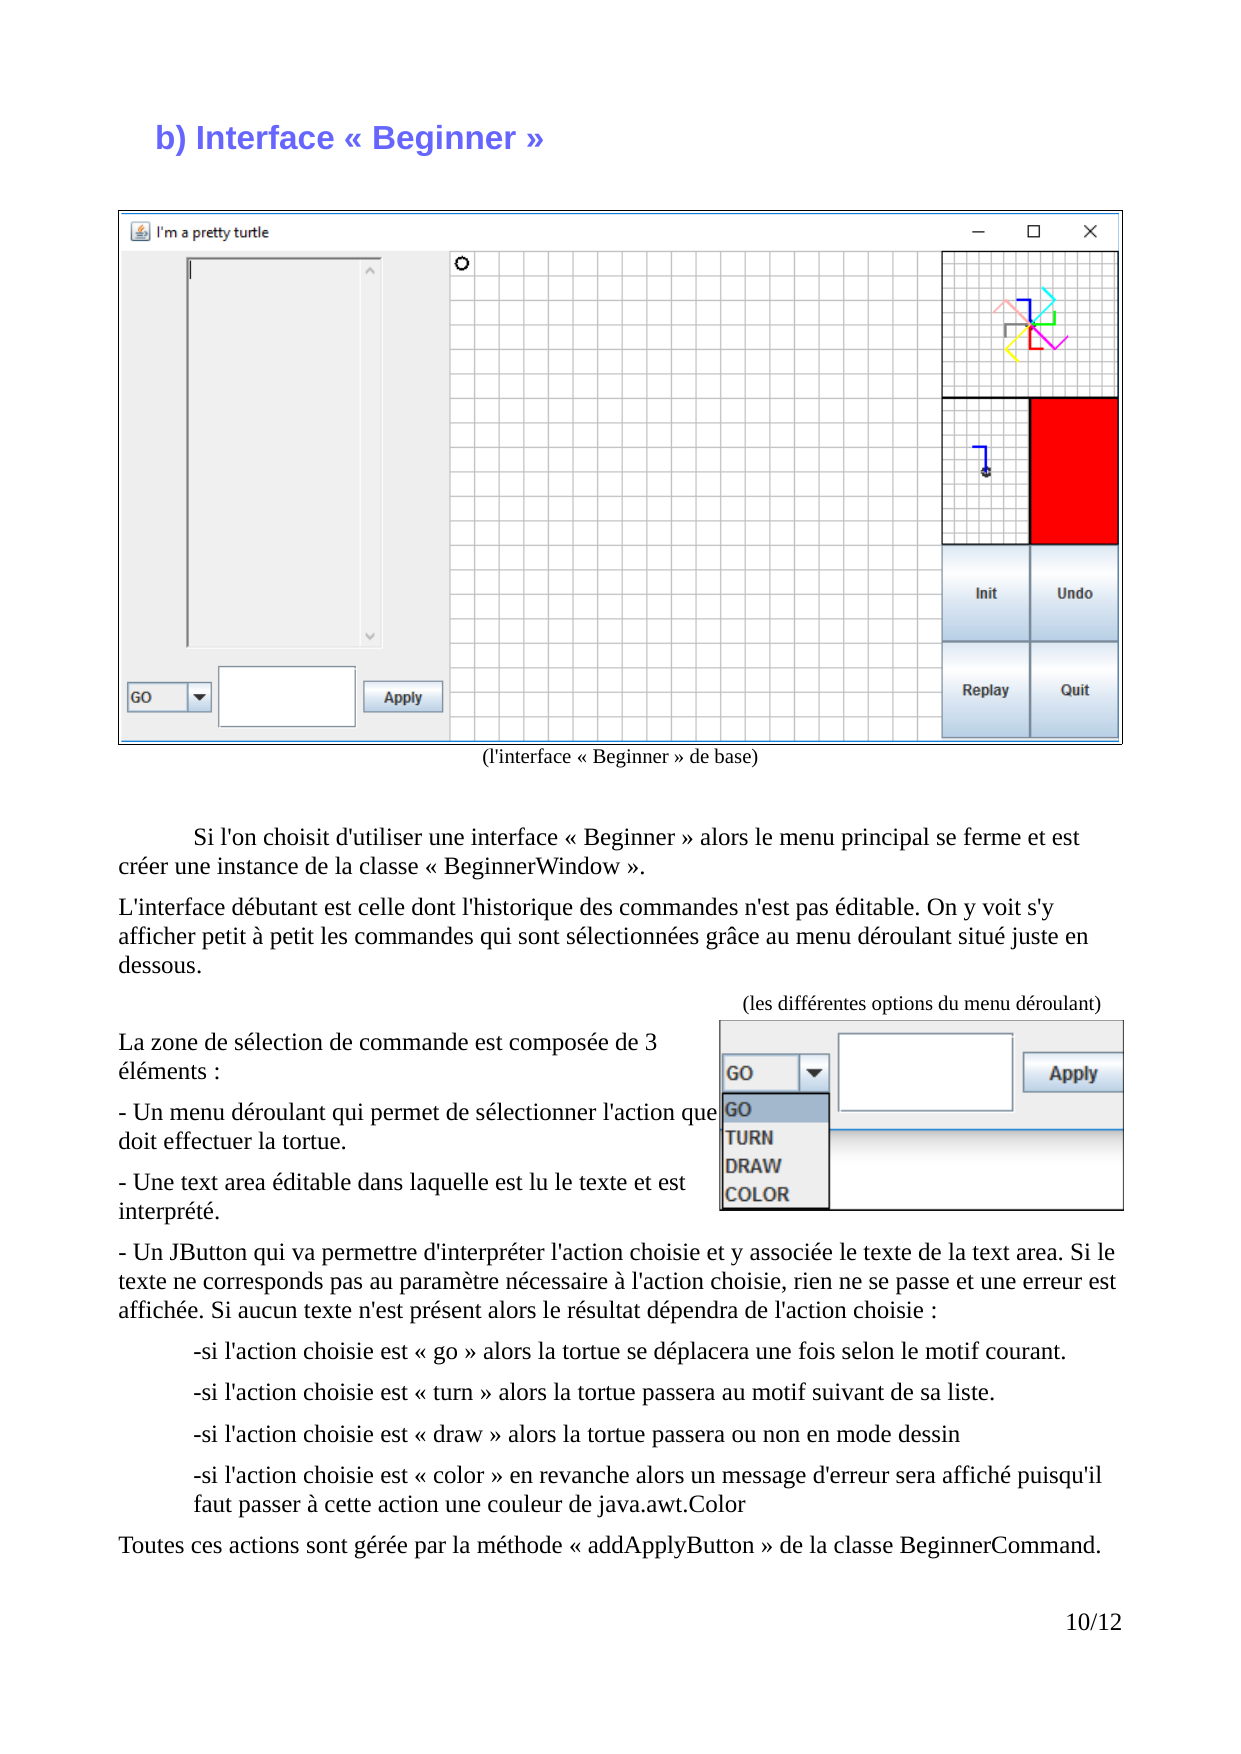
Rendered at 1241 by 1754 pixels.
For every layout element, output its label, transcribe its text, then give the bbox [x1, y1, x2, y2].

picture [719, 1020, 1124, 1211]
text -si l'action choisie est « go » alors la tortue se déplacera une fois selon le motif courant. [118, 1336, 1122, 1365]
picture [121, 213, 1119, 742]
text - Une text area éditable dans laquelle est lu le texte et est interprété. [118, 1167, 1122, 1225]
text [119, 211, 1122, 744]
text La zone de sélection de commande est composée de 3 éléments : [118, 1027, 719, 1085]
text Si l'on choisit d'utiliser une interface « Beginner » alors le menu principal se ferme et est créer une instance de la classe « BeginnerWindow ». [118, 822, 1122, 880]
text (l'interface « Beginner » de base) [118, 745, 1122, 768]
text -si l'action choisie est « draw » alors la tortue passera ou non en mode dessin [118, 1419, 1122, 1447]
text -si l'action choisie est « turn » alors la tortue passera au motif suivant de sa liste. [118, 1377, 1122, 1406]
text -si l'action choisie est « color » en revanche alors un message d'erreur sera affiché puisqu'il faut passer à cette action une couleur de java.awt.Color [118, 1460, 1122, 1517]
text L'interface débutant est celle dont l'historique des commandes n'est pas éditable. On y voit s'y afficher petit à petit les commandes qui sont sélectionnées grâce au menu déroulant situé juste en dessous. [118, 892, 1122, 978]
text - Un JButton qui va permettre d'interpréter l'action choisie et y associée le texte de la text area. Si le texte ne corresponds pas au paramètre nécessaire à l'action choisie, rien ne se passe et une erreur est affichée. Si aucun texte n'est présent alors le résultat dépendra de l'action choisie : [118, 1237, 1122, 1324]
subtitle b) Interface « Beginner » [118, 118, 1122, 157]
text - Un menu déroulant qui permet de sélectionner l'action que doit effectuer la tortue. [118, 1097, 719, 1155]
text Toutes ces actions sont gérée par la méthode « addApplyButton » de la classe BeginnerCommand. [118, 1530, 1122, 1559]
text (les différentes options du menu déroulant) [118, 991, 1122, 1015]
